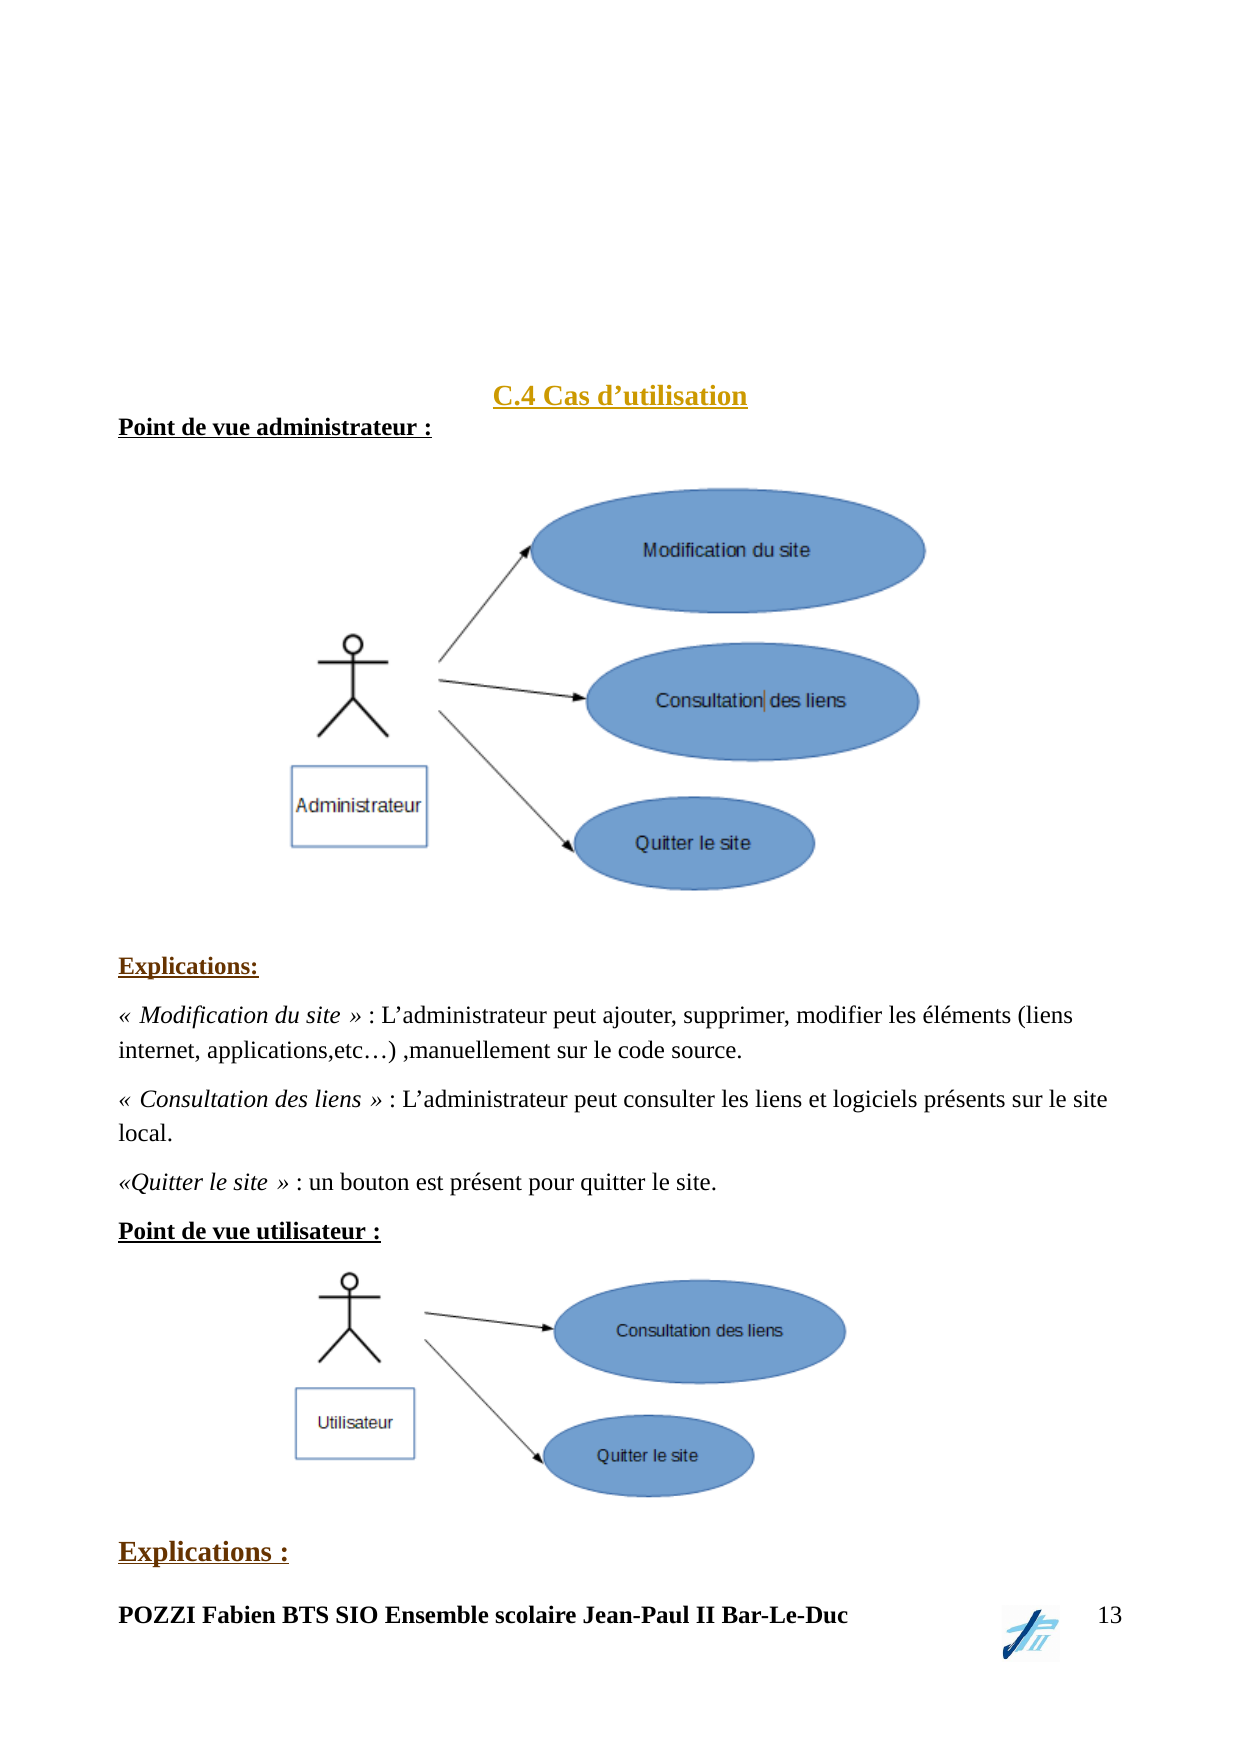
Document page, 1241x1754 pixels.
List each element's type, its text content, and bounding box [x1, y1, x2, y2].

text « Consultation des liens » : L’administrateur peut consulter les liens et logiciels présents sur le site local. [118, 1084, 1122, 1147]
subtitle C.4 Cas d’utilisation [118, 378, 1122, 412]
picture [276, 460, 964, 897]
text «Quitter le site » : un bouton est présent pour quitter le site. [118, 1167, 1122, 1196]
picture [293, 1257, 852, 1507]
picture [1001, 1605, 1060, 1662]
text Explications: [118, 951, 1122, 980]
text « Modification du site » : L’administrateur peut ajouter, supprimer, modifier les éléments (liens internet, applications,etc…) ,manuellement sur le code source. [118, 1000, 1122, 1063]
text Point de vue administrateur : [118, 412, 1122, 440]
text Explications : [118, 1534, 1122, 1567]
text Point de vue utilisateur : [118, 1216, 1122, 1245]
